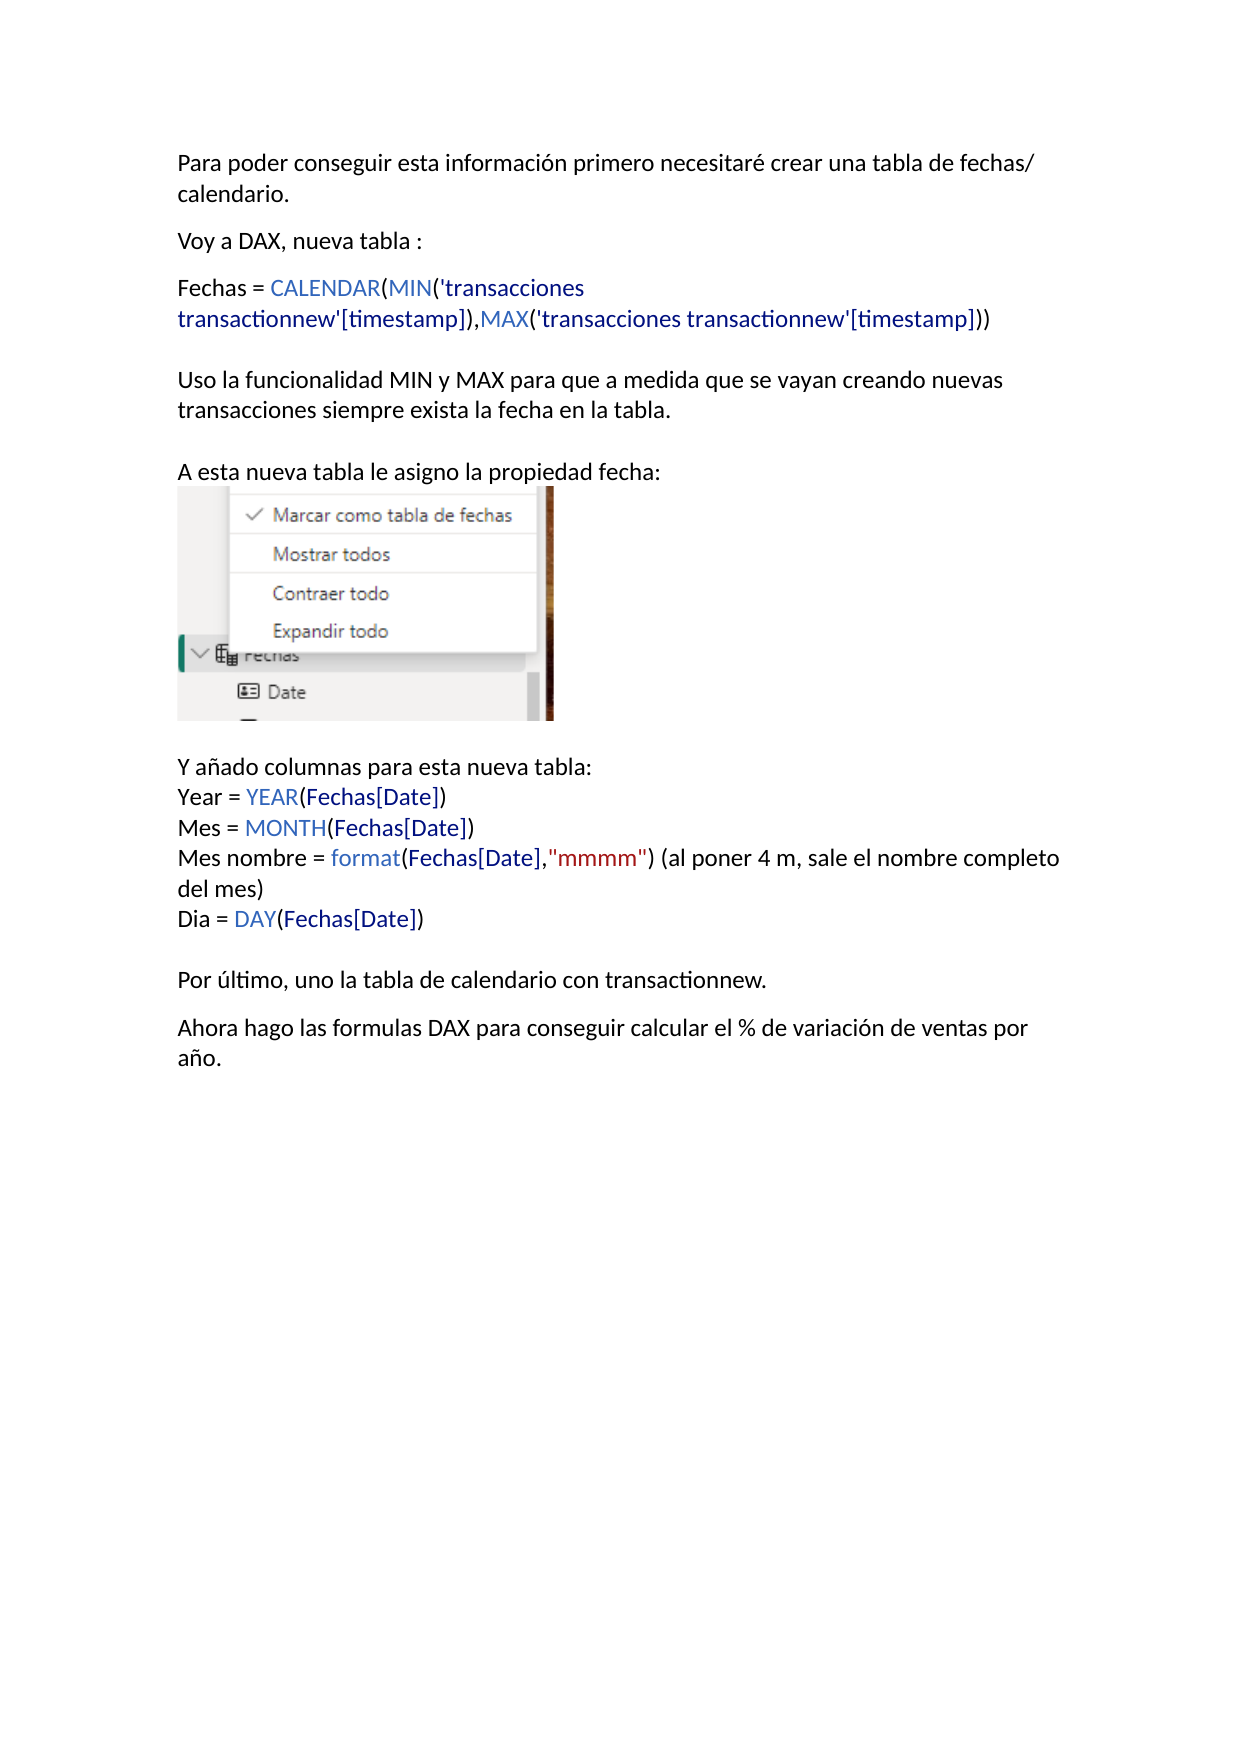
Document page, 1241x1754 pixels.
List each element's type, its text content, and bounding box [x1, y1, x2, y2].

text Uso la funcionalidad MIN y MAX para que a medida que se vayan creando nuevas transacciones siempre exista la fecha en la tabla. [177, 364, 1063, 425]
text Dia = DAY(Fechas[Date]) [177, 904, 1063, 934]
text Para poder conseguir esta información primero necesitaré crear una tabla de fechas/ calendario. [177, 148, 1063, 209]
text Y añado columnas para esta nueva tabla: [177, 751, 1063, 782]
text Fechas = CALENDAR(MIN('transacciones transactionnew'[timestamp]),MAX('transacciones transactionnew'[timestamp])) [177, 272, 1063, 333]
text Ahora hago las formulas DAX para conseguir calcular el % de variación de ventas por año. [177, 1012, 1063, 1073]
text Year = YEAR(Fechas[Date]) [177, 782, 1063, 812]
text A esta nueva tabla le asigno la propiedad fecha: [177, 456, 1063, 486]
text Mes = MONTH(Fechas[Date]) [177, 812, 1063, 843]
text Voy a DAX, nueva tabla : [177, 225, 1063, 256]
text Mes nombre = format(Fechas[Date],"mmmm") (al poner 4 m, sale el nombre completo del mes) [177, 843, 1063, 904]
text Por último, uno la tabla de calendario con transactionnew. [177, 965, 1063, 995]
